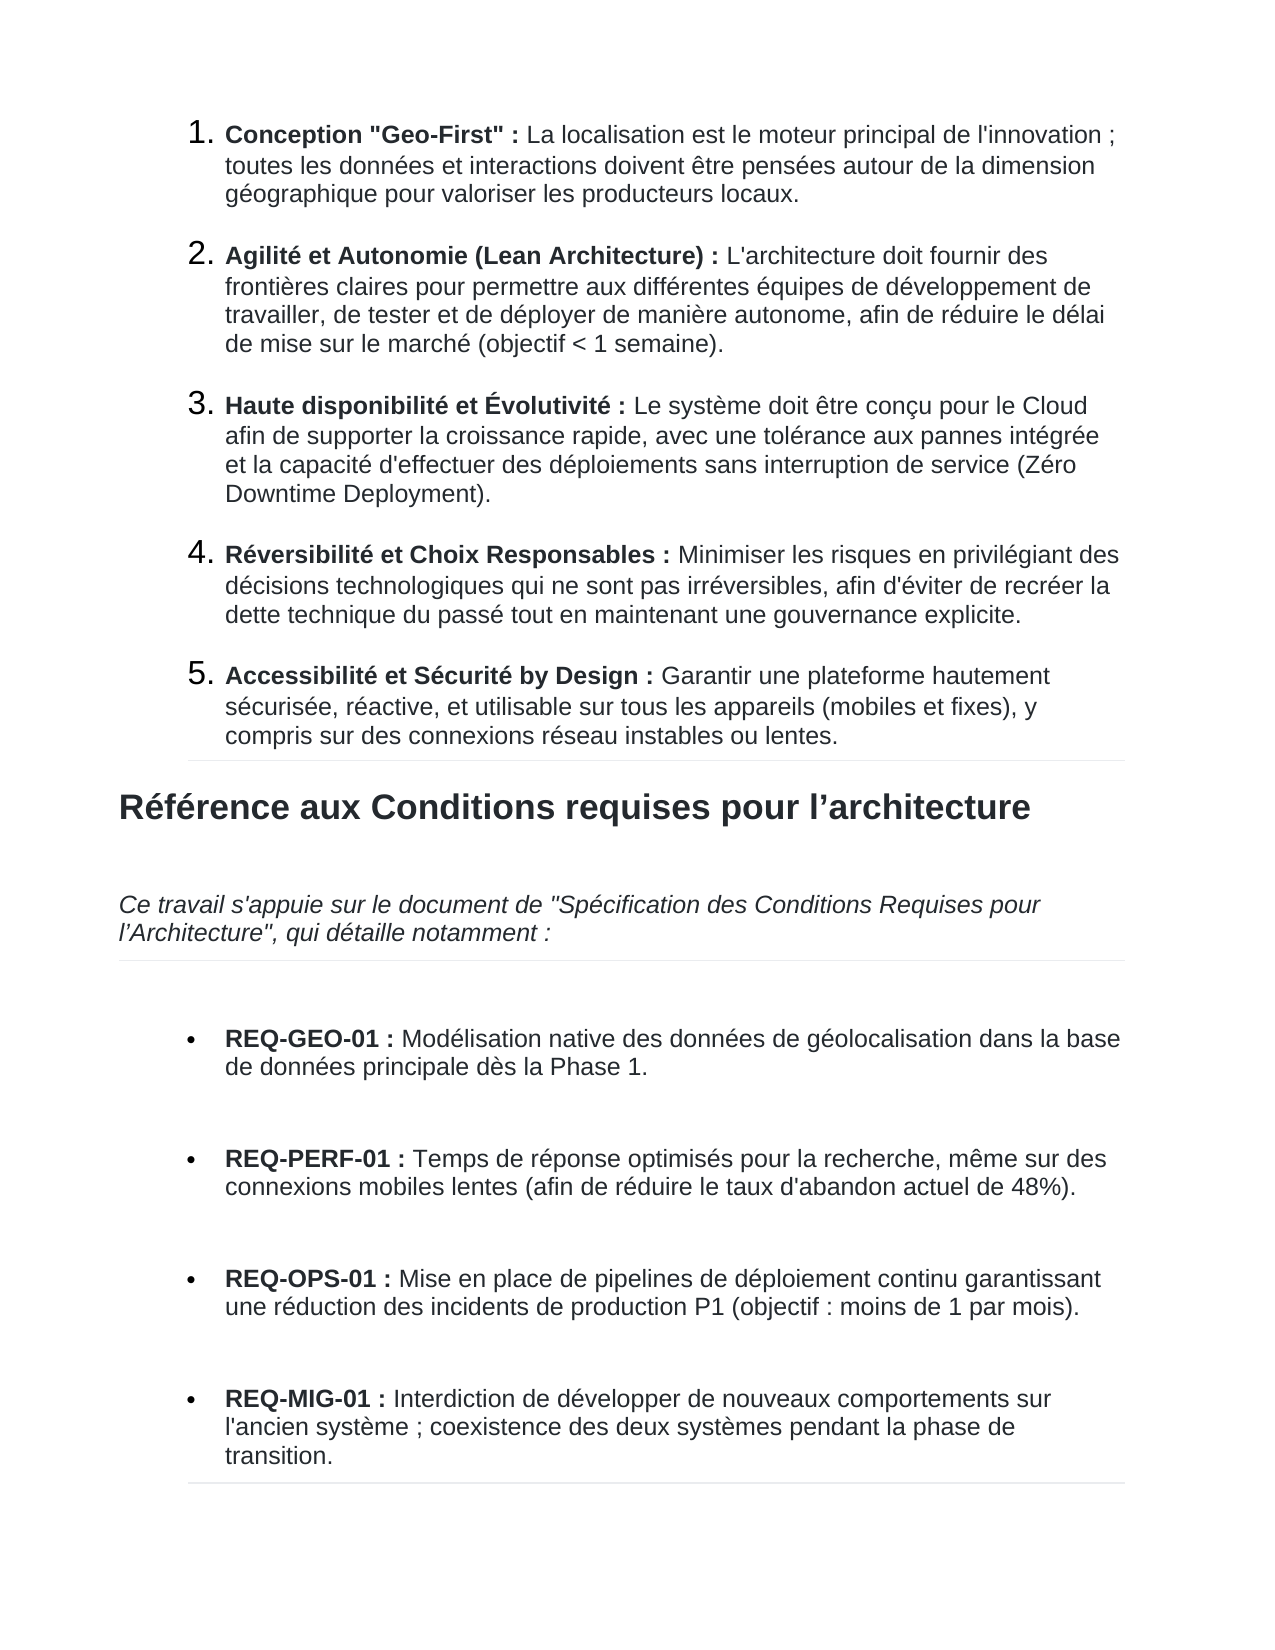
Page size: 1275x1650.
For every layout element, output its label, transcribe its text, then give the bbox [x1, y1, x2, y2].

list Accessibilité et Sécurité by Design : Garantir une plateforme hautement sécurisée, réactive, et utilisable sur tous les appareils (mobiles et fixes), y compris sur des connexions réseau instables ou lentes. [187, 653, 1125, 761]
subtitle Ce travail s'appuie sur le document de "Spécification des Conditions Requises pour l’Architecture", qui détaille notamment : [119, 889, 1125, 960]
list Agilité et Autonomie (Lean Architecture) : L'architecture doit fournir des frontières claires pour permettre aux différentes équipes de développement de travailler, de tester et de déployer de manière autonome, afin de réduire le délai de mise sur le marché (objectif < 1 semaine). [187, 233, 1125, 358]
list REQ-MIG-01 : Interdiction de développer de nouveaux comportements sur l'ancien système ; coexistence des deux systèmes pendant la phase de transition. [187, 1384, 1125, 1484]
list Réversibilité et Choix Responsables : Minimiser les risques en privilégiant des décisions technologiques qui ne sont pas irréversibles, afin d'éviter de recréer la dette technique du passé tout en maintenant une gouvernance explicite. [187, 532, 1125, 628]
list REQ-PERF-01 : Temps de réponse optimisés pour la recherche, même sur des connexions mobiles lentes (afin de réduire le taux d'abandon actuel de 48%). [187, 1144, 1125, 1201]
list Conception "Geo-First" : La localisation est le moteur principal de l'innovation ; toutes les données et interactions doivent être pensées autour de la dimension géographique pour valoriser les producteurs locaux. [187, 112, 1125, 208]
subtitle Référence aux Conditions requises pour l’architecture [119, 786, 1125, 827]
list Haute disponibilité et Évolutivité : Le système doit être conçu pour le Cloud afin de supporter la croissance rapide, avec une tolérance aux pannes intégrée et la capacité d'effectuer des déploiements sans interruption de service (Zéro Downtime Deployment). [187, 383, 1125, 507]
list REQ-GEO-01 : Modélisation native des données de géolocalisation dans la base de données principale dès la Phase 1. [187, 1024, 1125, 1081]
list REQ-OPS-01 : Mise en place de pipelines de déploiement continu garantissant une réduction des incidents de production P1 (objectif : moins de 1 par mois). [187, 1264, 1125, 1321]
